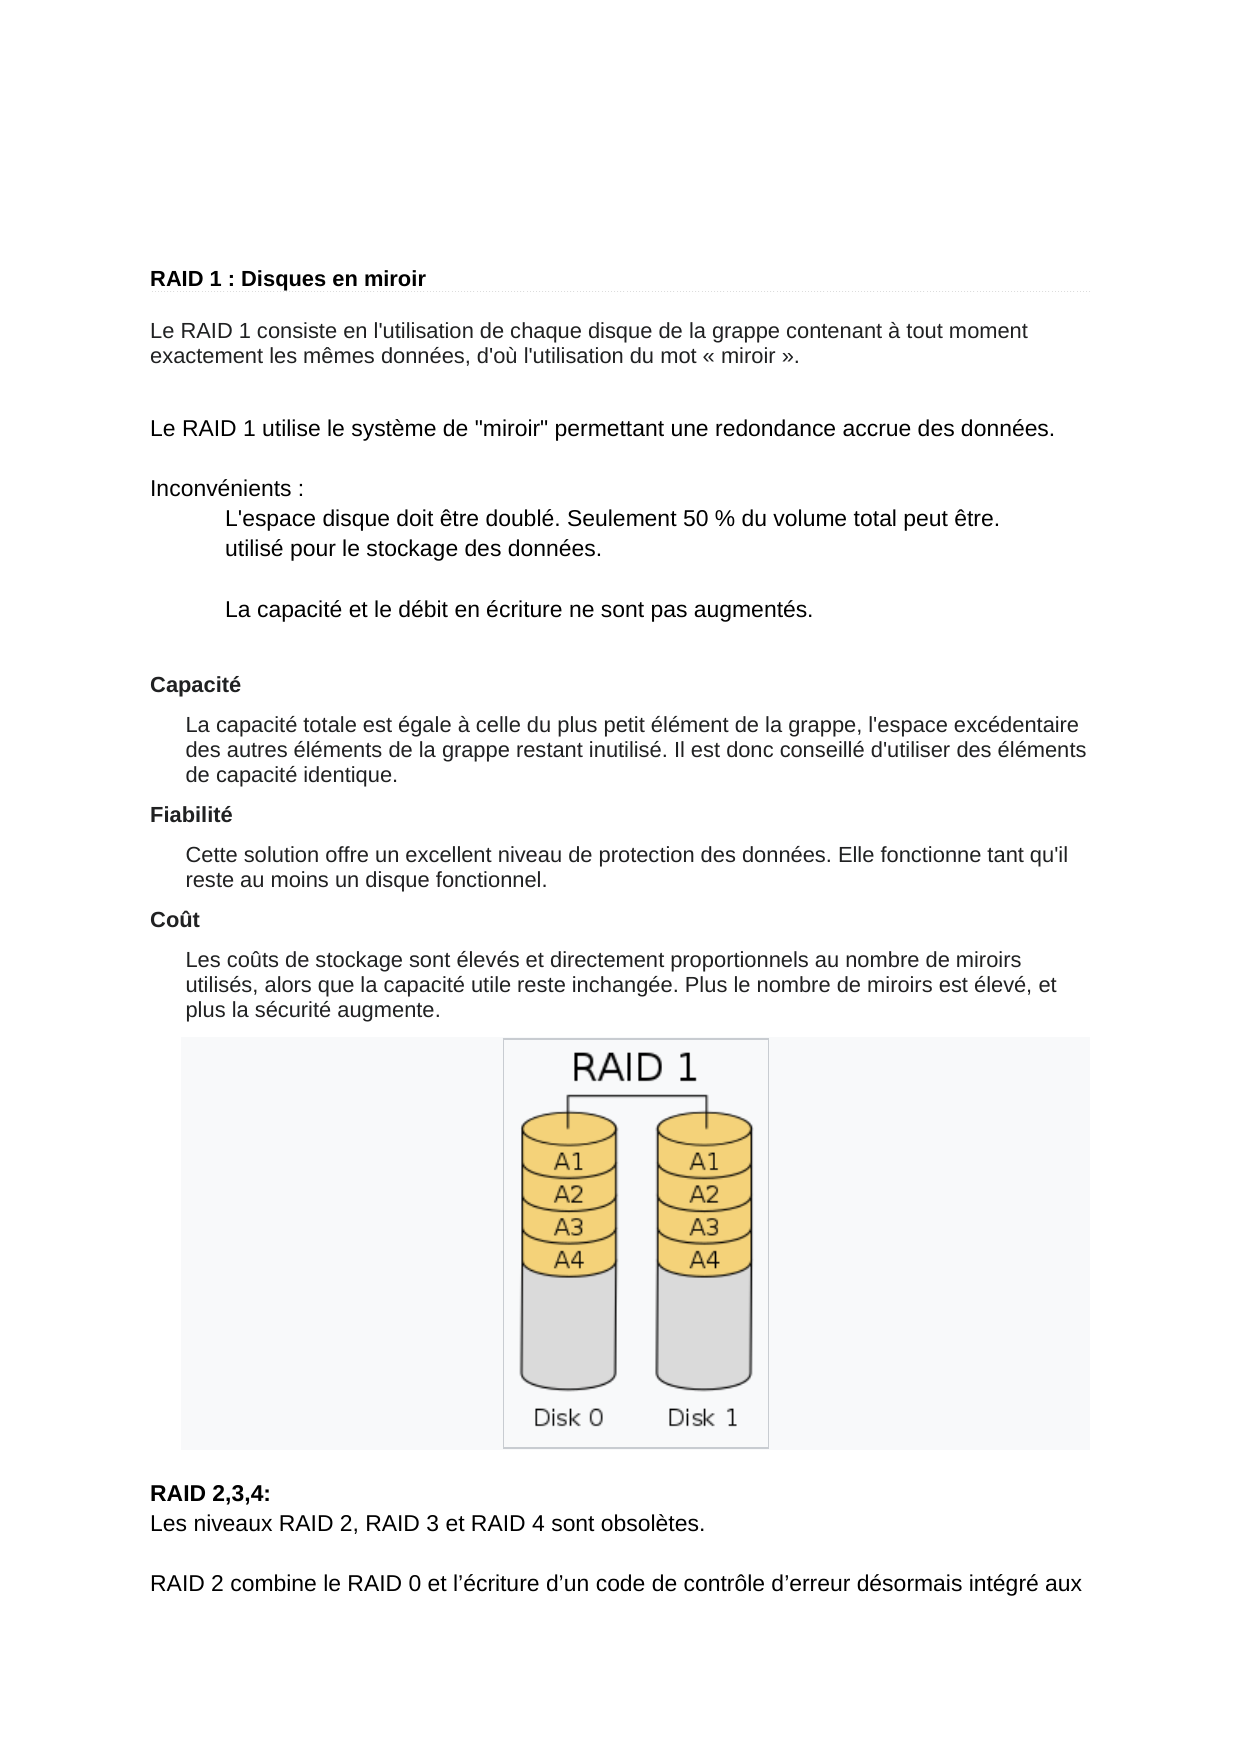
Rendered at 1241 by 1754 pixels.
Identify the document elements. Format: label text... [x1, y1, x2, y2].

text RAID 2,3,4: [150, 1479, 1090, 1506]
text Fiabilité [150, 802, 1090, 827]
text Les niveaux RAID 2, RAID 3 et RAID 4 sont obsolètes. [150, 1510, 1090, 1536]
text RAID 2 combine le RAID 0 et l’écriture d’un code de contrôle d’erreur désormais intégré aux [150, 1570, 1090, 1596]
text Cette solution offre un excellent niveau de protection des données. Elle fonctionne tant qu'il reste au moins un disque fonctionnel. [185, 842, 1090, 892]
picture [504, 1040, 768, 1447]
text Capacité [150, 672, 1090, 697]
subtitle RAID 1 : Disques en miroir [150, 255, 1090, 292]
text Le RAID 1 consiste en l'utilisation de chaque disque de la grappe contenant à tout moment exactement les mêmes données, d'où l'utilisation du mot « miroir ». [150, 318, 1090, 368]
text utilisé pour le stockage des données. [225, 535, 1090, 562]
text L'espace disque doit être doublé. Seulement 50 % du volume total peut être. [225, 505, 1090, 531]
text Les coûts de stockage sont élevés et directement proportionnels au nombre de miroirs utilisés, alors que la capacité utile reste inchangée. Plus le nombre de miroirs est élevé, et plus la sécurité augmente. [185, 947, 1090, 1022]
text Inconvénients : [150, 475, 1090, 501]
text Coût [150, 907, 1090, 932]
text La capacité totale est égale à celle du plus petit élément de la grappe, l'espace excédentaire des autres éléments de la grappe restant inutilisé. Il est donc conseillé d'utiliser des éléments de capacité identique. [185, 712, 1090, 787]
text La capacité et le débit en écriture ne sont pas augmentés. [225, 596, 1090, 622]
text Le RAID 1 utilise le système de "miroir" permettant une redondance accrue des données. [150, 414, 1090, 441]
